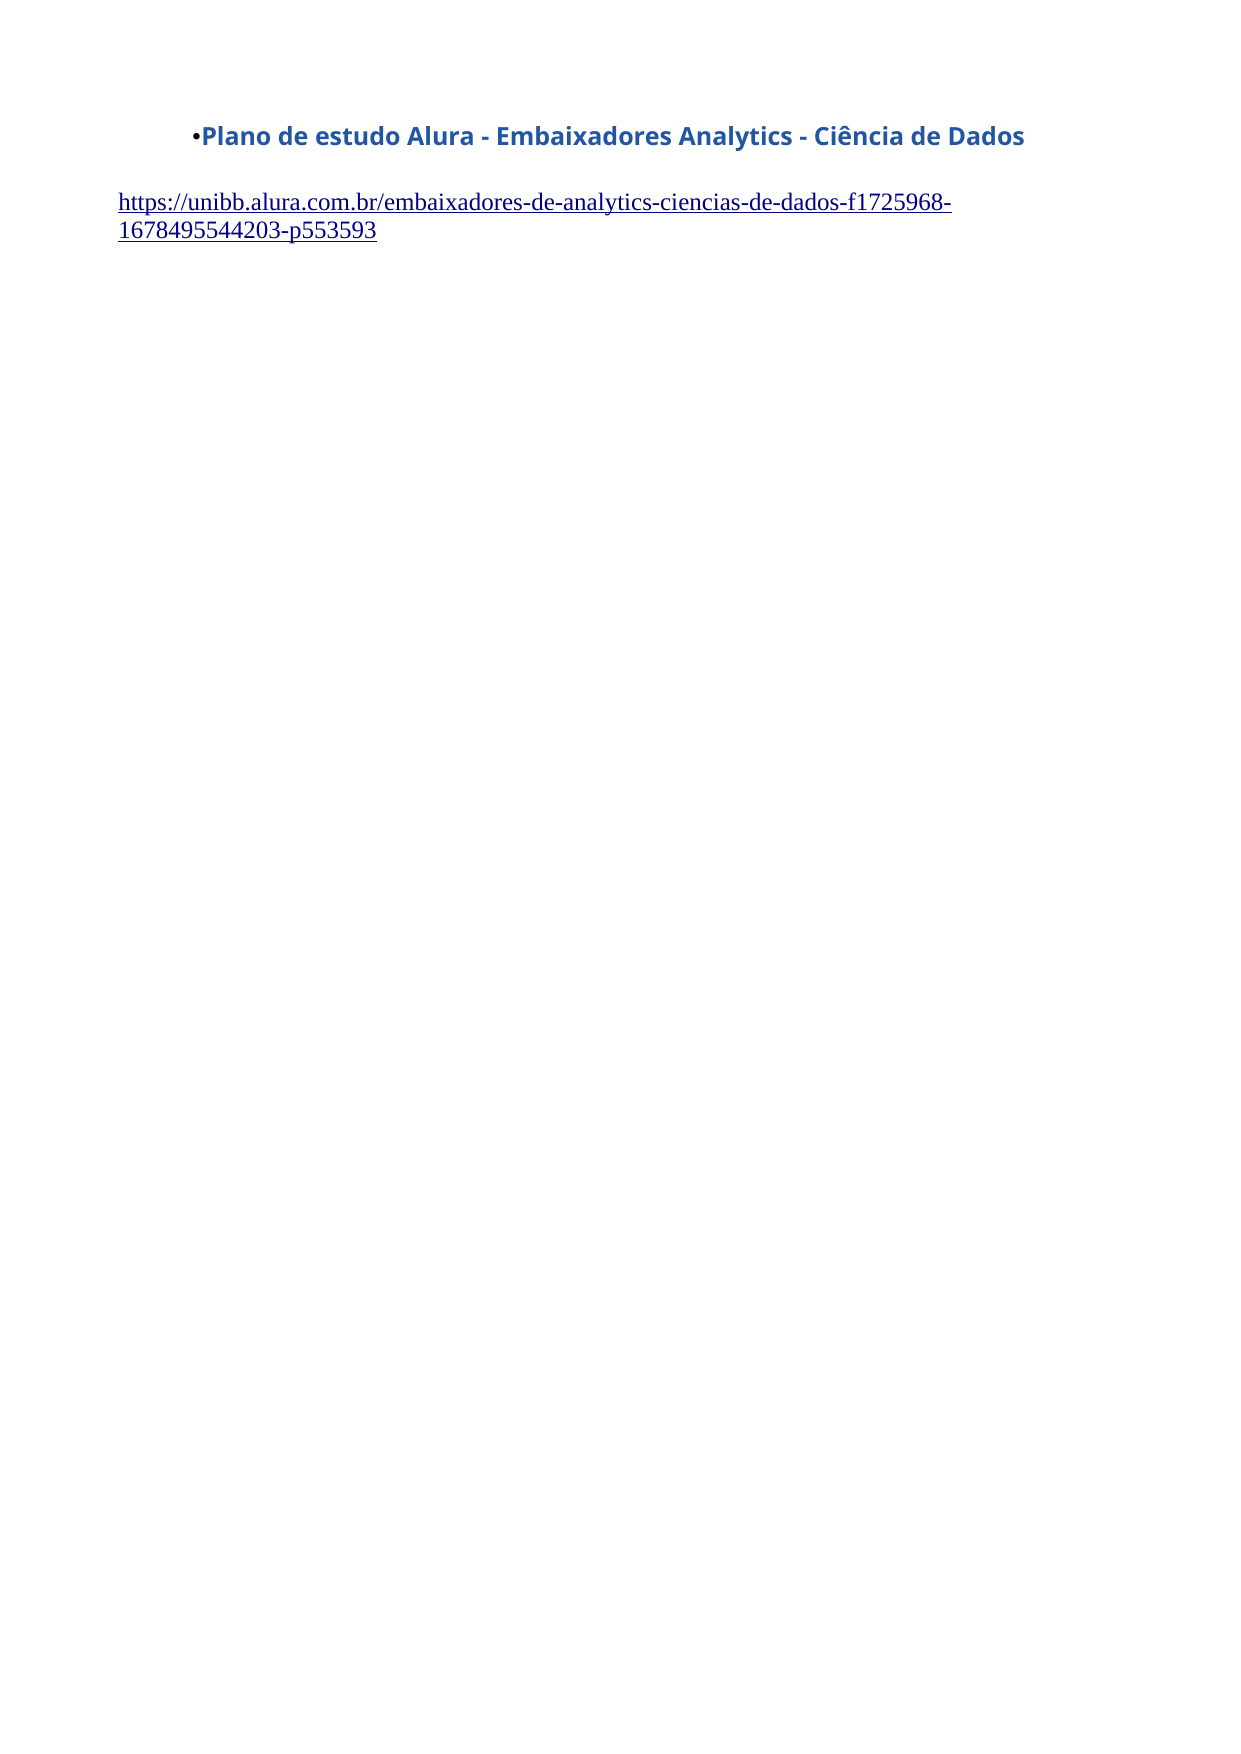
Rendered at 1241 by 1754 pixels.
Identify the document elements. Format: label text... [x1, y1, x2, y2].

list Plano de estudo Alura - Embaixadores Analytics - Ciência de Dados [118, 118, 1122, 152]
text https://unibb.alura.com.br/embaixadores-de-analytics-ciencias-de-dados-f1725968-1678495544203-p553593 [118, 187, 1122, 244]
